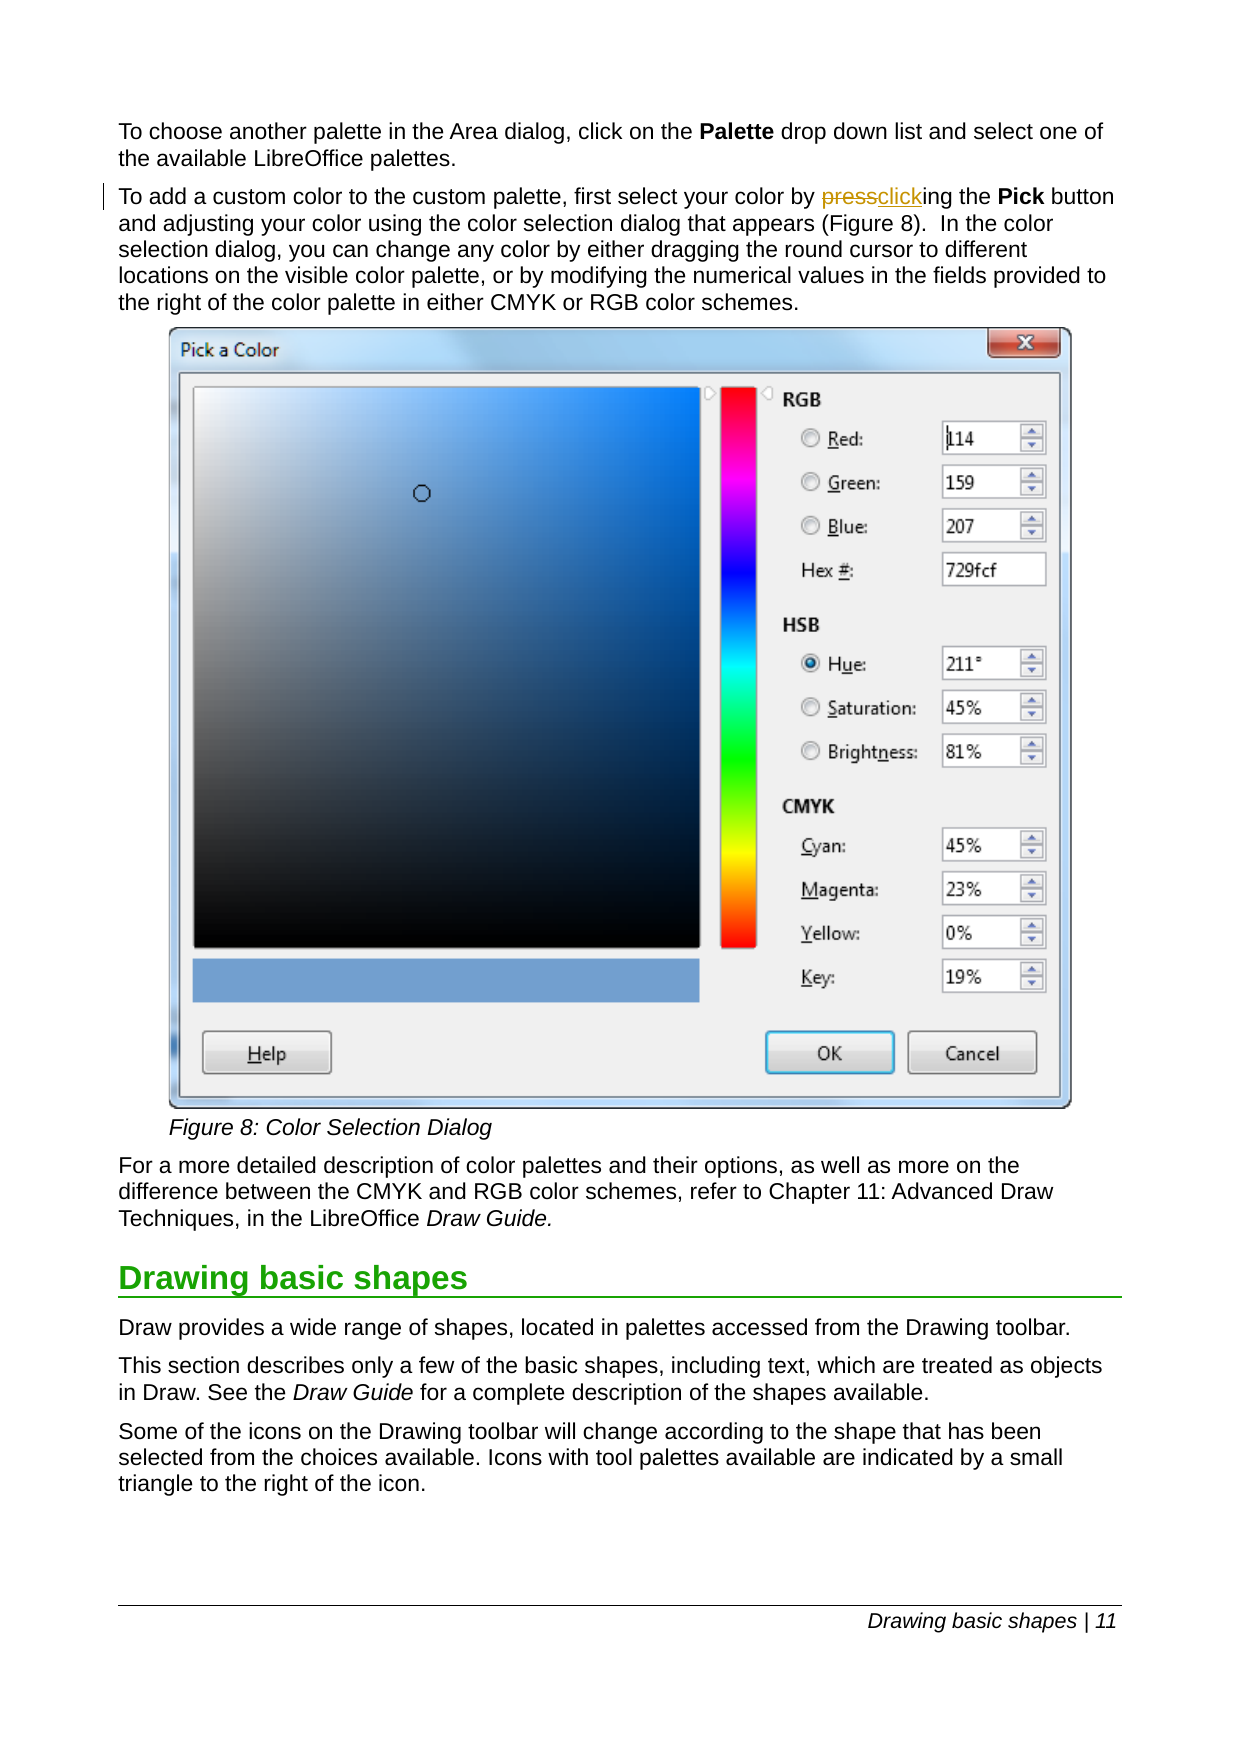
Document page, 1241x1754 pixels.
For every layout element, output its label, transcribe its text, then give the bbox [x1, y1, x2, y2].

text To add a custom color to the custom palette, first select your color by clicking the Pick button and adjusting your color using the color selection dialog that appears (Figure 8). In the color selection dialog, you can change any color by either dragging the round cursor to different locations on the visible color palette, or by modifying the numerical values in the fields provided to the right of the color palette in either CMYK or RGB color schemes. [118, 183, 1122, 315]
subtitle Drawing basic shapes [118, 1258, 1122, 1296]
text Some of the icons on the Drawing toolbar will change according to the shape that has been selected from the choices available. Icons with tool palettes available are indicated by a small triangle to the right of the icon. [118, 1418, 1122, 1497]
text For a more detailed description of color palettes and their options, as well as more on the difference between the CMYK and RGB color schemes, refer to Chapter 11: Advanced Draw Techniques, in the LibreOffice Draw Guide. [118, 1152, 1122, 1231]
text This section describes only a few of the basic shapes, including text, which are treated as objects in Draw. See the Draw Guide for a complete description of the shapes available. [118, 1352, 1122, 1405]
picture [168, 327, 1072, 1109]
text Draw provides a wide range of shapes, located in palettes accessed from the Drawing toolbar. [118, 1313, 1122, 1340]
text To choose another palette in the Area dialog, click on the Palette drop down list and select one of the available LibreOffice palettes. [118, 118, 1122, 171]
text Figure 8: Color Selection Dialog [169, 1109, 1072, 1140]
